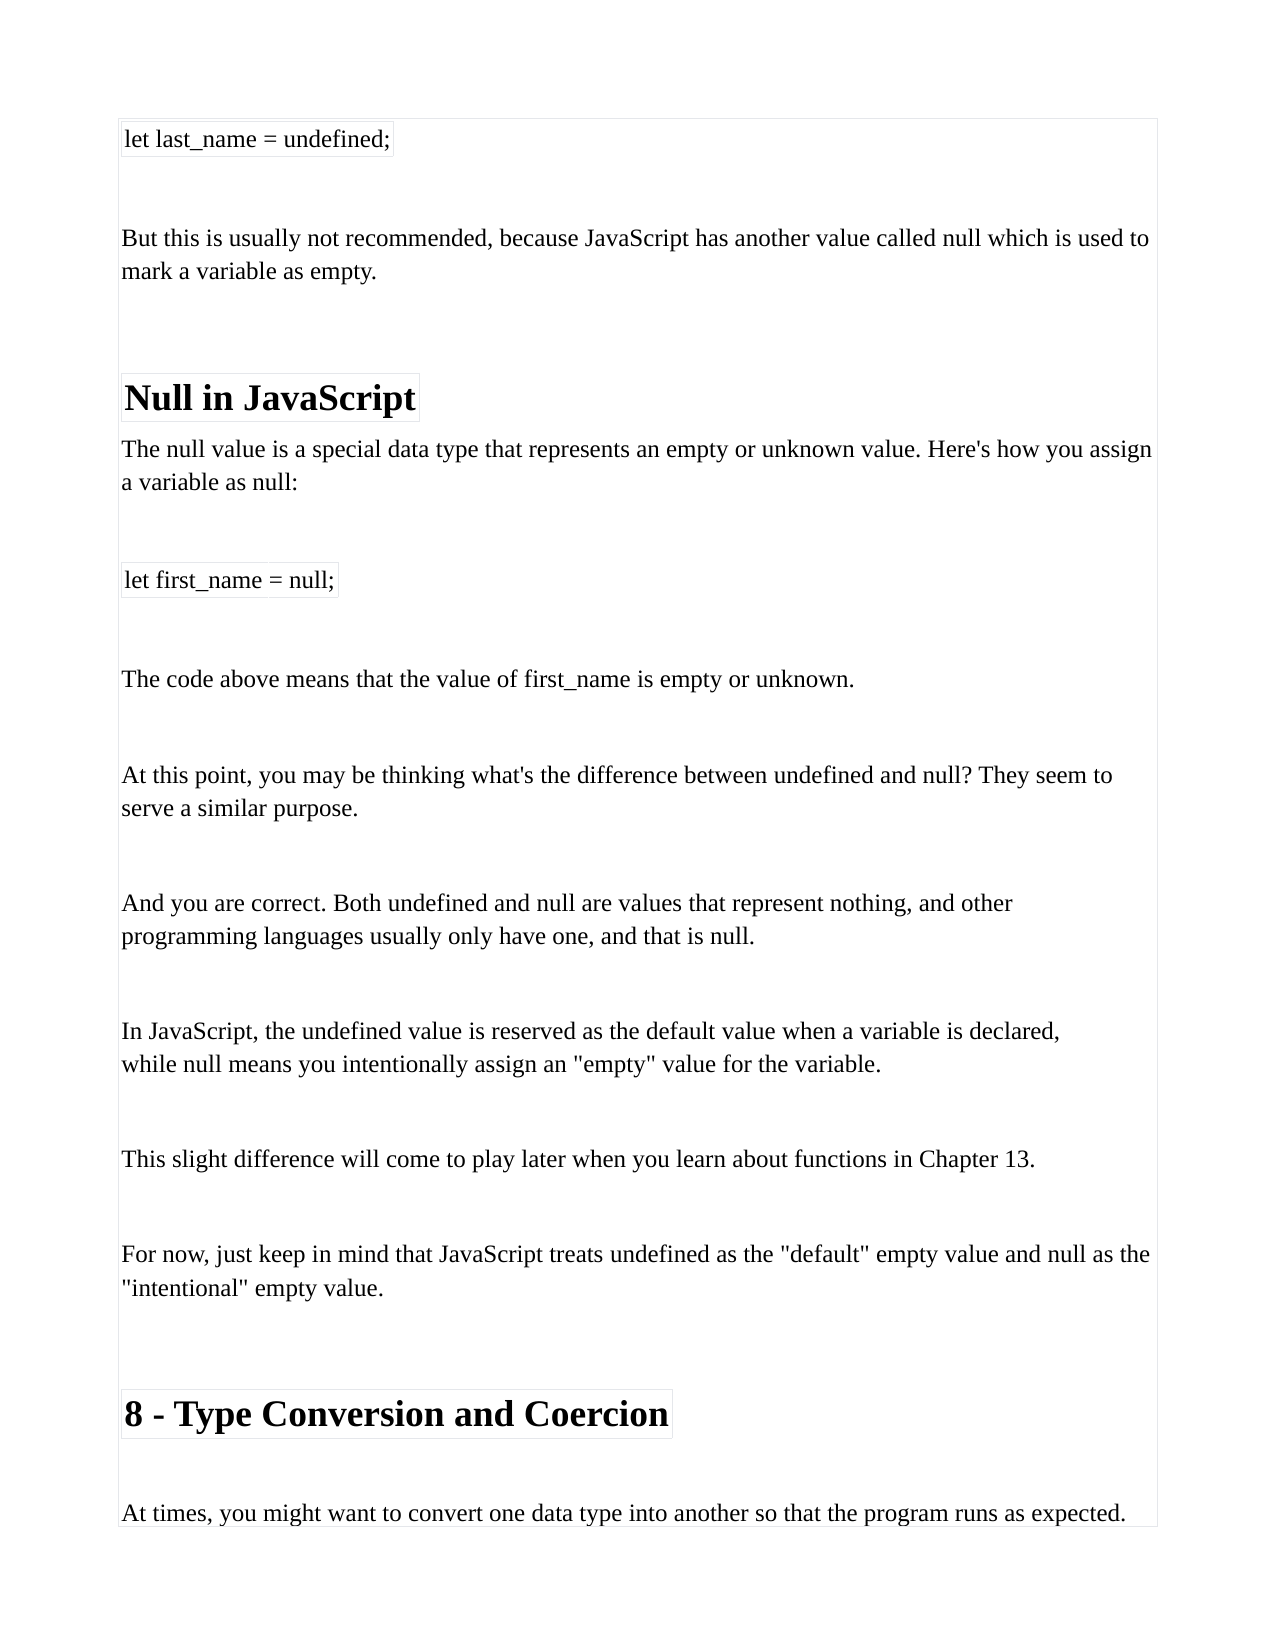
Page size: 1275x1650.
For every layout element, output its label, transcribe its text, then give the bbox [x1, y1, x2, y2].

text let last_name = undefined; [119, 119, 1157, 156]
text For now, just keep in mind that JavaScript treats undefined as the "default" empty value and null as the "intentional" empty value. [119, 1237, 1157, 1301]
text In JavaScript, the undefined value is reserved as the default value when a variable is declared, while null means you intentionally assign an "empty" value for the variable. [119, 1013, 1157, 1078]
text And you are correct. Both undefined and null are values that represent nothing, and other programming languages usually only have one, and that is null. [119, 885, 1157, 950]
text At times, you might want to convert one data type into another so that the program runs as expected. [119, 1495, 1157, 1526]
text The null value is a special data type that represents an empty or unknown value. Here's how you assign a variable as null: [119, 431, 1157, 496]
text But this is usually not recommended, because JavaScript has another value called null which is used to mark a variable as empty. [119, 220, 1157, 285]
text let first_name = null; [119, 559, 1157, 597]
text At this point, you may be thinking what's the difference between undefined and null? They seem to serve a similar purpose. [119, 757, 1157, 821]
text The code above means that the value of first_name is empty or unknown. [119, 661, 1157, 693]
subtitle Null in JavaScript [119, 369, 1157, 422]
subtitle 8 - Type Conversion and Coercion [119, 1386, 1157, 1438]
text This slight difference will come to play later when you learn about functions in Chapter 13. [119, 1141, 1157, 1173]
